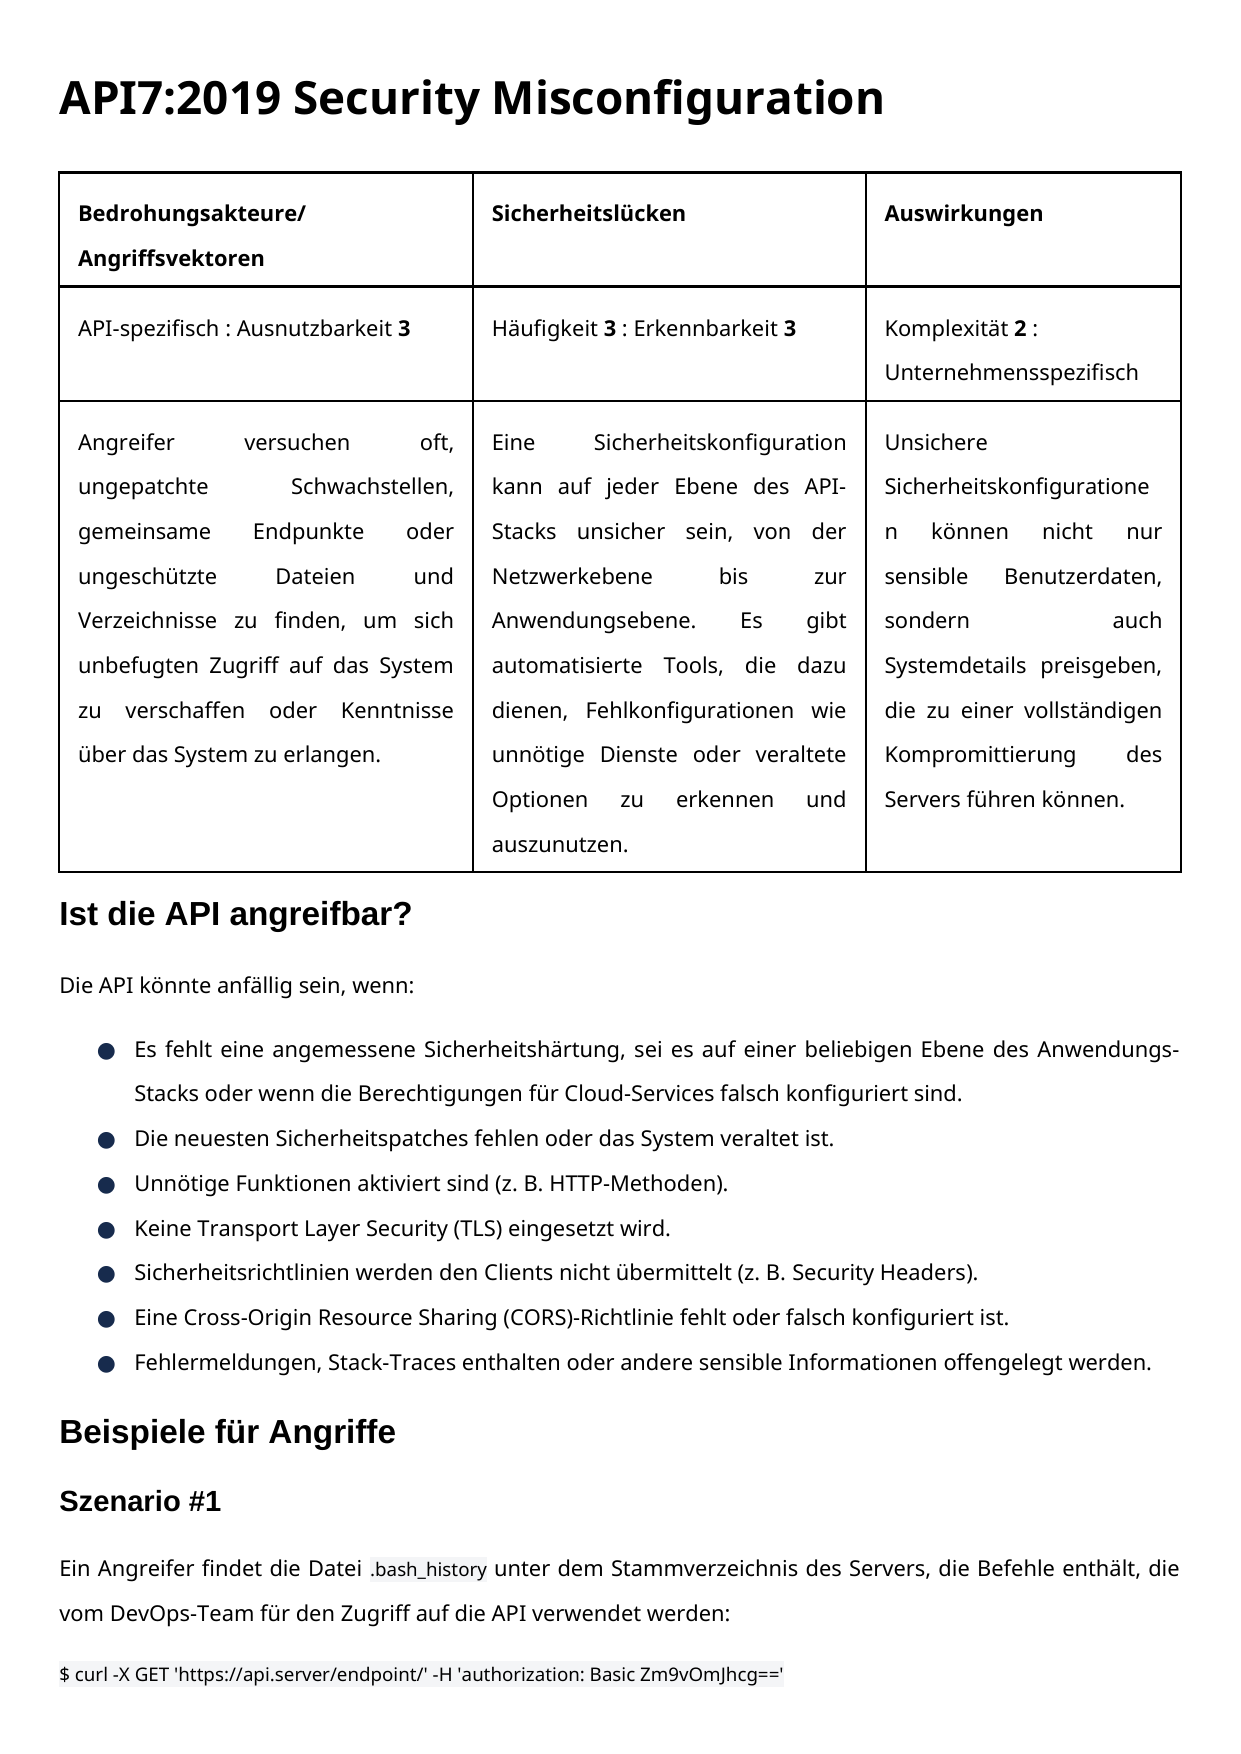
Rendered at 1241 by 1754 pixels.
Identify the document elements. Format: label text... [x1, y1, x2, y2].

table_header Auswirkungen [867, 174, 1180, 285]
subtitle API7:2019 Security Misconfiguration [59, 65, 1181, 128]
table_header Sicherheitslücken [474, 174, 865, 285]
list Es fehlt eine angemessene Sicherheitshärtung, sei es auf einer beliebigen Ebene des Anwendungs-Stacks oder wenn die Berechtigungen für Cloud-Services falsch konfiguriert sind. [97, 1034, 1181, 1108]
list Die neuesten Sicherheitspatches fehlen oder das System veraltet ist. [97, 1123, 1181, 1153]
table_cell API-spezifisch : Ausnutzbarkeit 3 [60, 288, 472, 399]
subtitle Ist die API angreifbar? [59, 894, 1181, 932]
text Die API könnte anfällig sein, wenn: [59, 970, 1181, 1000]
list Eine Cross-Origin Resource Sharing (CORS)-Richtlinie fehlt oder falsch konfiguriert ist. [97, 1302, 1181, 1332]
subtitle Beispiele für Angriffe [59, 1412, 1181, 1451]
table_cell Unsichere Sicherheitskonfigurationen können nicht nur sensible Benutzerdaten, sondern auch Systemdetails preisgeben, die zu einer vollständigen Kompromittierung des Servers führen können. [867, 402, 1180, 871]
text $ curl -X GET 'https://api.server/endpoint/' -H 'authorization: Basic Zm9vOmJhcg==' [59, 1661, 1181, 1687]
text Ein Angreifer findet die Datei .bash_history unter dem Stammverzeichnis des Servers, die Befehle enthält, die vom DevOps-Team für den Zugriff auf die API verwendet werden: [59, 1553, 1181, 1628]
table_cell Eine Sicherheitskonfiguration kann auf jeder Ebene des API-Stacks unsicher sein, von der Netzwerkebene bis zur Anwendungsebene. Es gibt automatisierte Tools, die dazu dienen, Fehlkonfigurationen wie unnötige Dienste oder veraltete Optionen zu erkennen und auszunutzen. [474, 402, 865, 871]
list Unnötige Funktionen aktiviert sind (z. B. HTTP-Methoden). [97, 1168, 1181, 1198]
table_cell Häufigkeit 3 : Erkennbarkeit 3 [474, 288, 865, 399]
subtitle Szenario #1 [59, 1484, 1181, 1518]
table_cell Komplexität 2 : Unternehmensspezifisch [867, 288, 1180, 399]
list Sicherheitsrichtlinien werden den Clients nicht übermittelt (z. B. Security Headers). [97, 1257, 1181, 1287]
list Keine Transport Layer Security (TLS) eingesetzt wird. [97, 1212, 1181, 1242]
table_header Bedrohungsakteure/Angriffsvektoren [60, 174, 472, 285]
table_cell Angreifer versuchen oft, ungepatchte Schwachstellen, gemeinsame Endpunkte oder ungeschützte Dateien und Verzeichnisse zu finden, um sich unbefugten Zugriff auf das System zu verschaffen oder Kenntnisse über das System zu erlangen. [60, 402, 472, 871]
list Fehlermeldungen, Stack-Traces enthalten oder andere sensible Informationen offengelegt werden. [97, 1347, 1181, 1376]
